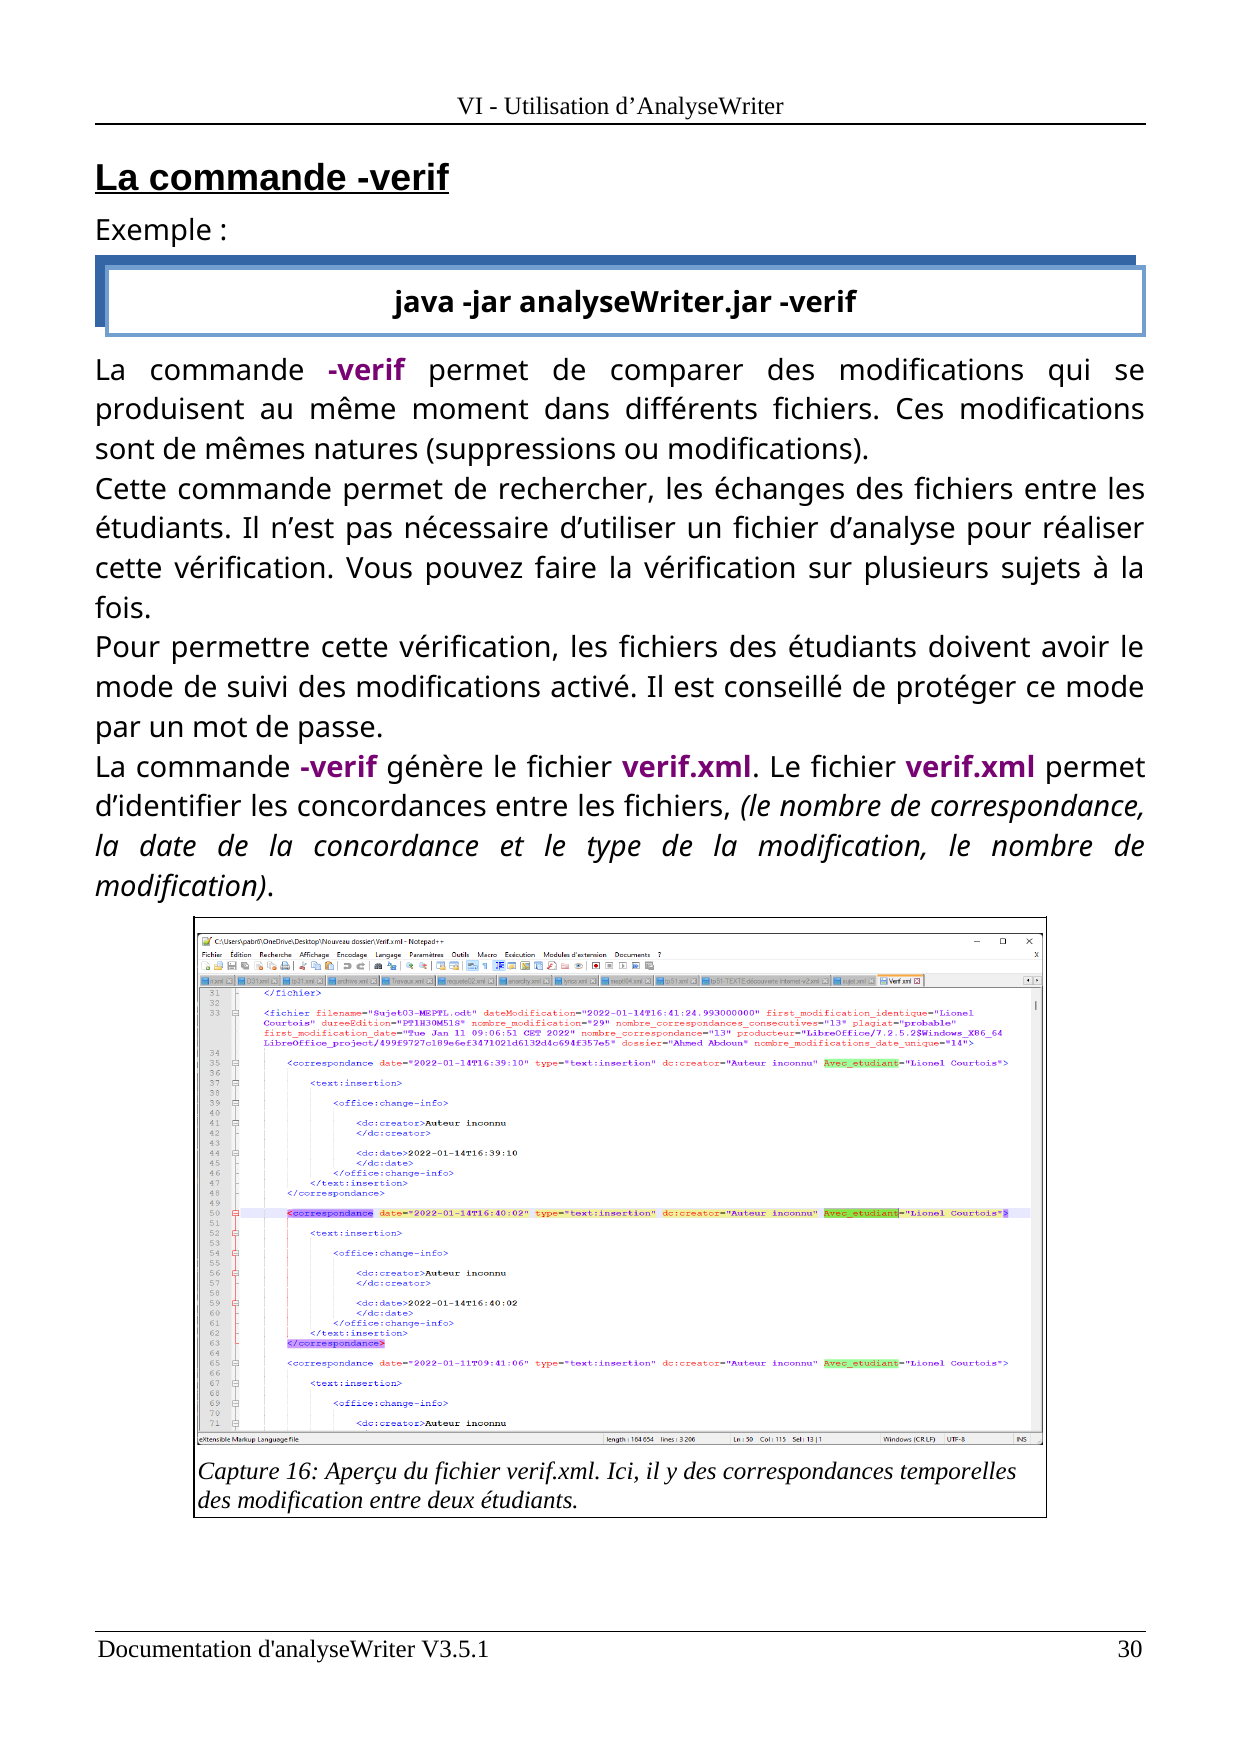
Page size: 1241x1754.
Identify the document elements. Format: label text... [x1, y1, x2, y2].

text java -jar analyseWriter.jar -verif [109, 270, 1142, 333]
text Capture 16: Aperçu du fichier verif.xml. Ici, il y des correspondances temporelles des modification entre deux étudiants. [197, 1445, 1043, 1514]
text Exemple : [94, 209, 1146, 249]
text La commande -verif génère le fichier verif.xml. Le fichier verif.xml permet d’identifier les concordances entre les fichiers, (le nombre de correspondance, la date de la concordance et le type de la modification, le nombre de modification). [94, 746, 1146, 904]
subtitle La commande -verif [94, 155, 1146, 198]
text La commande -verif permet de comparer des modifications qui se produisent au même moment dans différents fichiers. Ces modifications sont de mêmes natures (suppressions ou modifications). [94, 349, 1146, 468]
text Pour permettre cette vérification, les fichiers des étudiants doivent avoir le mode de suivi des modifications activé. Il est conseillé de protéger ce mode par un mot de passe. [94, 627, 1146, 746]
picture [197, 933, 1043, 1445]
text Cette commande permet de rechercher, les échanges des fichiers entre les étudiants. Il n’est pas nécessaire d’utiliser un fichier d’analyse pour réaliser cette vérification. Vous pouvez faire la vérification sur plusieurs sujets à la fois. [94, 468, 1146, 627]
